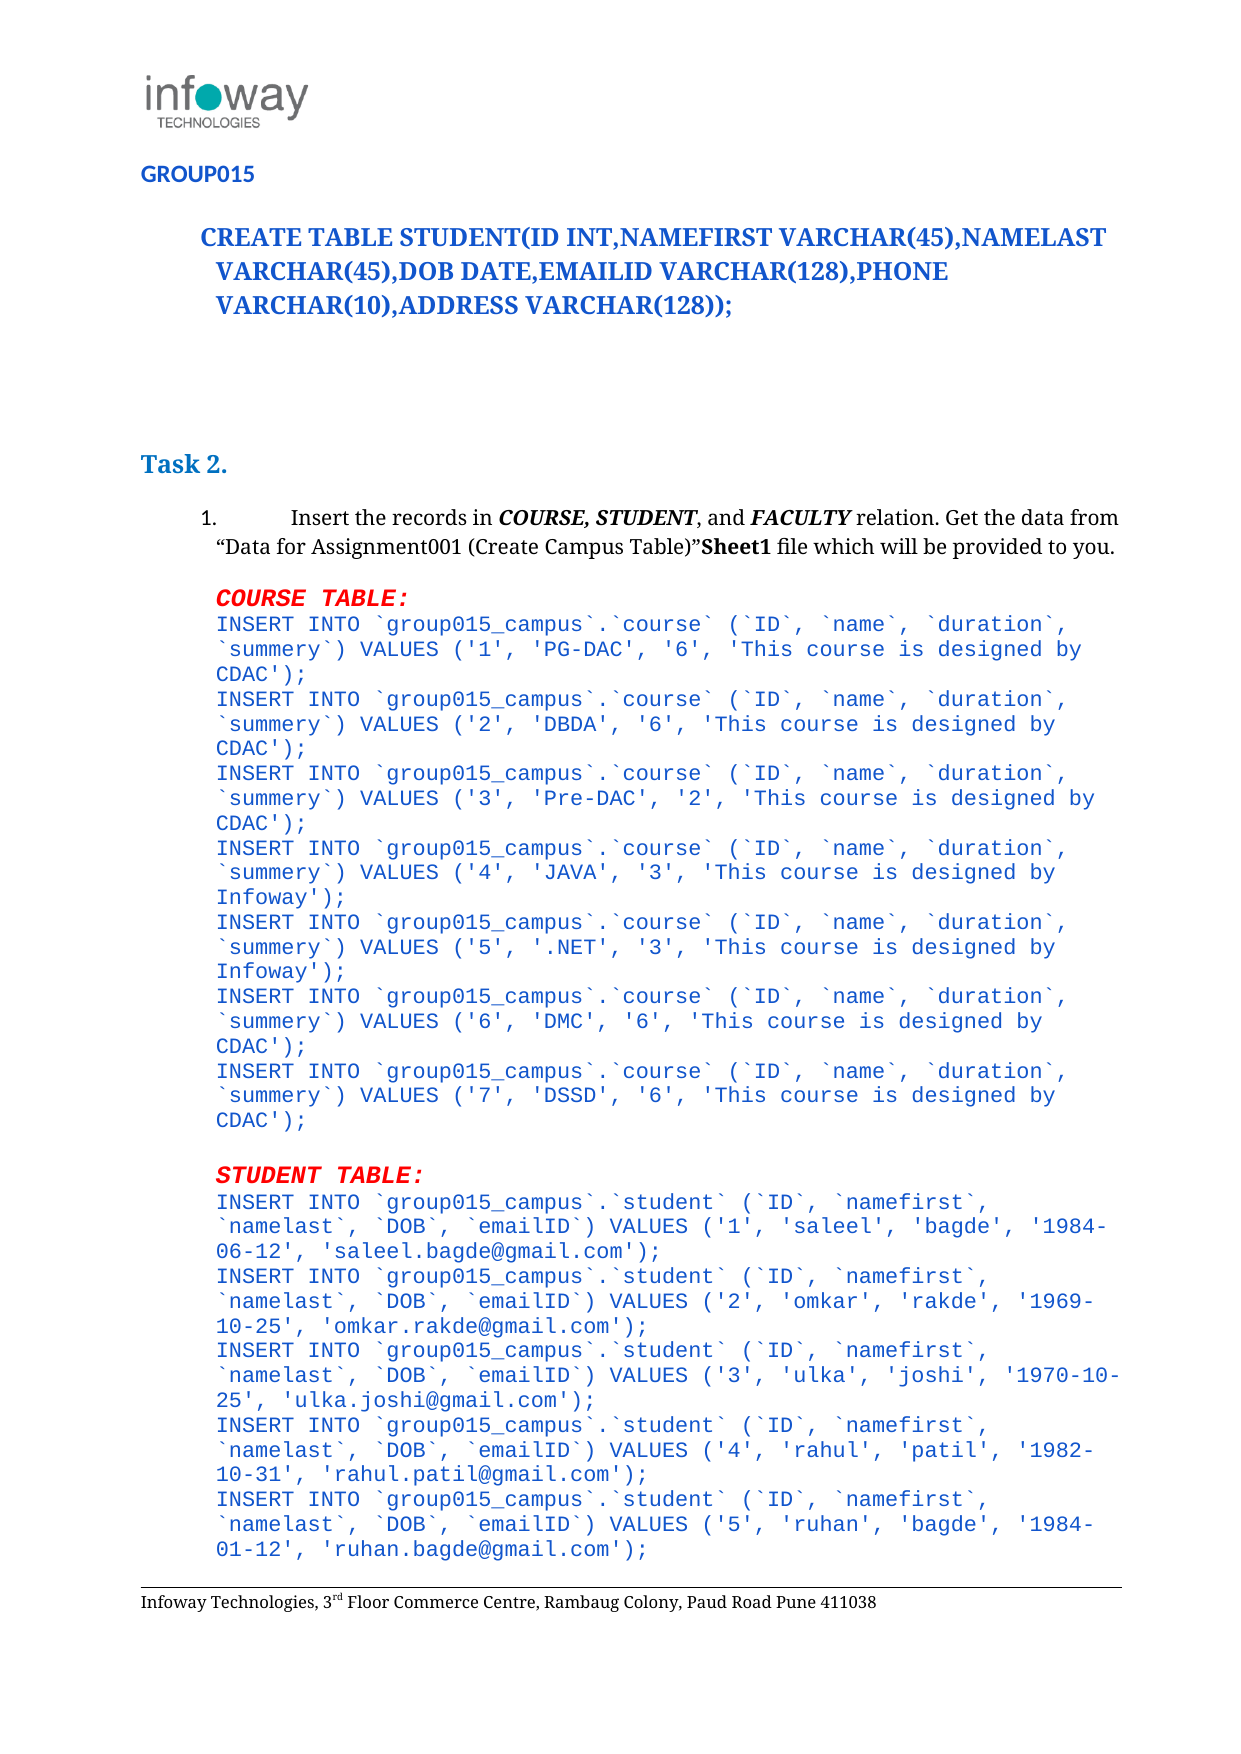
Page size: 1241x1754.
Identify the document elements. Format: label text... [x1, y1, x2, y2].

text INSERT INTO `group015_campus`.`student` (`ID`, `namefirst`, `namelast`, `DOB`, `emailID`) VALUES ('5', 'ruhan', 'bagde', '1984-01-12', 'ruhan.bagde@gmail.com'); [216, 1488, 1122, 1563]
text INSERT INTO `group015_campus`.`course` (`ID`, `name`, `duration`, `summery`) VALUES ('1', 'PG-DAC', '6', 'This course is designed by CDAC'); [216, 613, 1122, 688]
text COURSE TABLE: [216, 585, 1122, 613]
text INSERT INTO `group015_campus`.`course` (`ID`, `name`, `duration`, `summery`) VALUES ('5', '.NET', '3', 'This course is designed by Infoway'); [216, 911, 1122, 985]
list Insert the records in COURSE, STUDENT, and FACULTY relation. Get the data from “Data for Assignment001 (Create Campus Table)”Sheet1 file which will be provided to you. [200, 503, 1122, 560]
text INSERT INTO `group015_campus`.`student` (`ID`, `namefirst`, `namelast`, `DOB`, `emailID`) VALUES ('4', 'rahul', 'patil', '1982-10-31', 'rahul.patil@gmail.com'); [216, 1414, 1122, 1488]
picture [140, 73, 311, 131]
text INSERT INTO `group015_campus`.`course` (`ID`, `name`, `duration`, `summery`) VALUES ('2', 'DBDA', '6', 'This course is designed by CDAC'); [216, 688, 1122, 762]
text INSERT INTO `group015_campus`.`course` (`ID`, `name`, `duration`, `summery`) VALUES ('3', 'Pre-DAC', '2', 'This course is designed by CDAC'); [216, 762, 1122, 837]
text CREATE TABLE STUDENT(ID INT,NAMEFIRST VARCHAR(45),NAMELAST VARCHAR(45),DOB DATE,EMAILID VARCHAR(128),PHONE VARCHAR(10),ADDRESS VARCHAR(128)); [200, 220, 1122, 322]
text INSERT INTO `group015_campus`.`course` (`ID`, `name`, `duration`, `summery`) VALUES ('7', 'DSSD', '6', 'This course is designed by CDAC'); [216, 1060, 1122, 1134]
text INSERT INTO `group015_campus`.`student` (`ID`, `namefirst`, `namelast`, `DOB`, `emailID`) VALUES ('3', 'ulka', 'joshi', '1970-10-25', 'ulka.joshi@gmail.com'); [216, 1340, 1122, 1414]
text INSERT INTO `group015_campus`.`course` (`ID`, `name`, `duration`, `summery`) VALUES ('4', 'JAVA', '3', 'This course is designed by Infoway'); [216, 837, 1122, 911]
text INSERT INTO `group015_campus`.`student` (`ID`, `namefirst`, `namelast`, `DOB`, `emailID`) VALUES ('1', 'saleel', 'bagde', '1984-06-12', 'saleel.bagde@gmail.com'); [216, 1191, 1122, 1265]
text Task 2. [141, 447, 1122, 481]
text INSERT INTO `group015_campus`.`student` (`ID`, `namefirst`, `namelast`, `DOB`, `emailID`) VALUES ('2', 'omkar', 'rakde', '1969-10-25', 'omkar.rakde@gmail.com'); [216, 1265, 1122, 1340]
text STUDENT TABLE: [216, 1163, 1122, 1191]
text INSERT INTO `group015_campus`.`course` (`ID`, `name`, `duration`, `summery`) VALUES ('6', 'DMC', '6', 'This course is designed by CDAC'); [216, 985, 1122, 1060]
